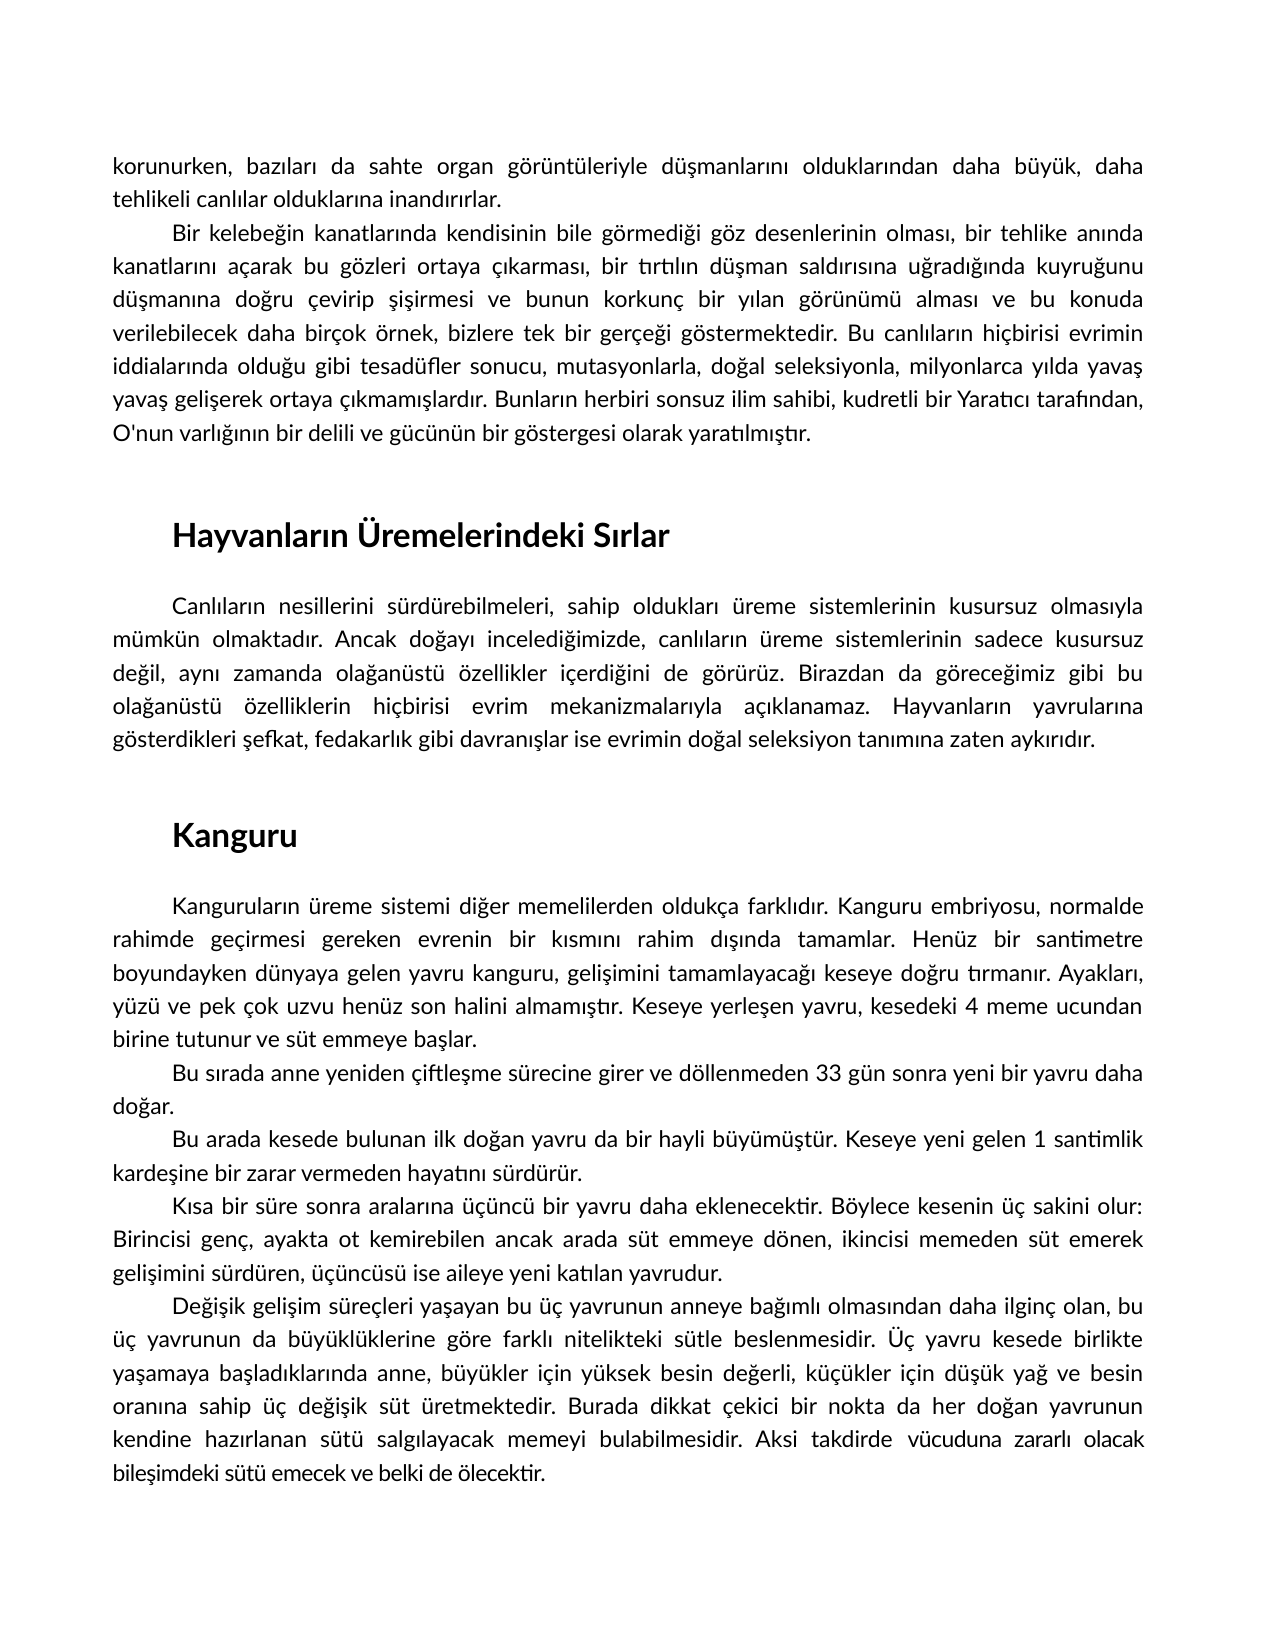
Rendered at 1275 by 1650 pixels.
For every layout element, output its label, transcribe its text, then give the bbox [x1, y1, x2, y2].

text Kanguru [112, 821, 1145, 854]
text Kanguruların üreme sistemi diğer memelilerden oldukça farklıdır. Kanguru embriyosu, normalde rahimde geçirmesi gereken evrenin bir kısmını rahim dışında tamamlar. Henüz bir santimetre boyundayken dünyaya gelen yavru kanguru, gelişimini tamamlayacağı keseye doğru tırmanır. Ayakları, yüzü ve pek çok uzvu henüz son halini almamıştır. Keseye yerleşen yavru, kesedeki 4 meme ucundan birine tutunur ve süt emmeye başlar. [112, 888, 1145, 1054]
text Kısa bir süre sonra aralarına üçüncü bir yavru daha eklenecektir. Böylece kesenin üç sakini olur: Birincisi genç, ayakta ot kemirebilen ancak arada süt emmeye dönen, ikincisi memeden süt emerek gelişimini sürdüren, üçüncüsü ise aileye yeni katılan yavrudur. [112, 1188, 1145, 1288]
text Bu arada kesede bulunan ilk doğan yavru da bir hayli büyümüştür. Keseye yeni gelen 1 santimlik kardeşine bir zarar vermeden hayatını sürdürür. [112, 1121, 1145, 1188]
text Canlıların nesillerini sürdürebilmeleri, sahip oldukları üreme sistemlerinin kusursuz olmasıyla mümkün olmaktadır. Ancak doğayı incelediğimizde, canlıların üreme sistemlerinin sadece kusursuz değil, aynı zamanda olağanüstü özellikler içerdiğini de görürüz. Birazdan da göreceğimiz gibi bu olağanüstü özelliklerin hiçbirisi evrim mekanizmalarıyla açıklanamaz. Hayvanların yavrularına gösterdikleri şefkat, fedakarlık gibi davranışlar ise evrimin doğal seleksiyon tanımına zaten aykırıdır. [112, 588, 1145, 754]
text Değişik gelişim süreçleri yaşayan bu üç yavrunun anneye bağımlı olmasından daha ilginç olan, bu üç yavrunun da büyüklüklerine göre farklı nitelikteki sütle beslenmesidir. Üç yavru kesede birlikte yaşamaya başladıklarında anne, büyükler için yüksek besin değerli, küçükler için düşük yağ ve besin oranına sahip üç değişik süt üretmektedir. Burada dikkat çekici bir nokta da her doğan yavrunun kendine hazırlanan sütü salgılayacak memeyi bulabilmesidir. Aksi takdirde vücuduna zararlı olacak bileşimdeki sütü emecek ve belki de ölecektir. [112, 1288, 1145, 1488]
text Bu sırada anne yeniden çiftleşme sürecine girer ve döllenmeden 33 gün sonra yeni bir yavru daha doğar. [112, 1054, 1145, 1121]
subtitle Hayvanların Üremelerindeki Sırlar [112, 514, 1145, 554]
text Bir kelebeğin kanatlarında kendisinin bile görmediği göz desenlerinin olması, bir tehlike anında kanatlarını açarak bu gözleri ortaya çıkarması, bir tırtılın düşman saldırısına uğradığında kuyruğunu düşmanına doğru çevirip şişirmesi ve bunun korkunç bir yılan görünümü alması ve bu konuda verilebilecek daha birçok örnek, bizlere tek bir gerçeği göstermektedir. Bu canlıların hiçbirisi evrimin iddialarında olduğu gibi tesadüfler sonucu, mutasyonlarla, doğal seleksiyonla, milyonlarca yılda yavaş yavaş gelişerek ortaya çıkmamışlardır. Bunların herbiri sonsuz ilim sahibi, kudretli bir Yaratıcı tarafından, O'nun varlığının bir delili ve gücünün bir göstergesi olarak yaratılmıştır. [112, 214, 1145, 448]
text korunurken, bazıları da sahte organ görüntüleriyle düşmanlarını olduklarından daha büyük, daha tehlikeli canlılar olduklarına inandırırlar. [112, 148, 1145, 214]
